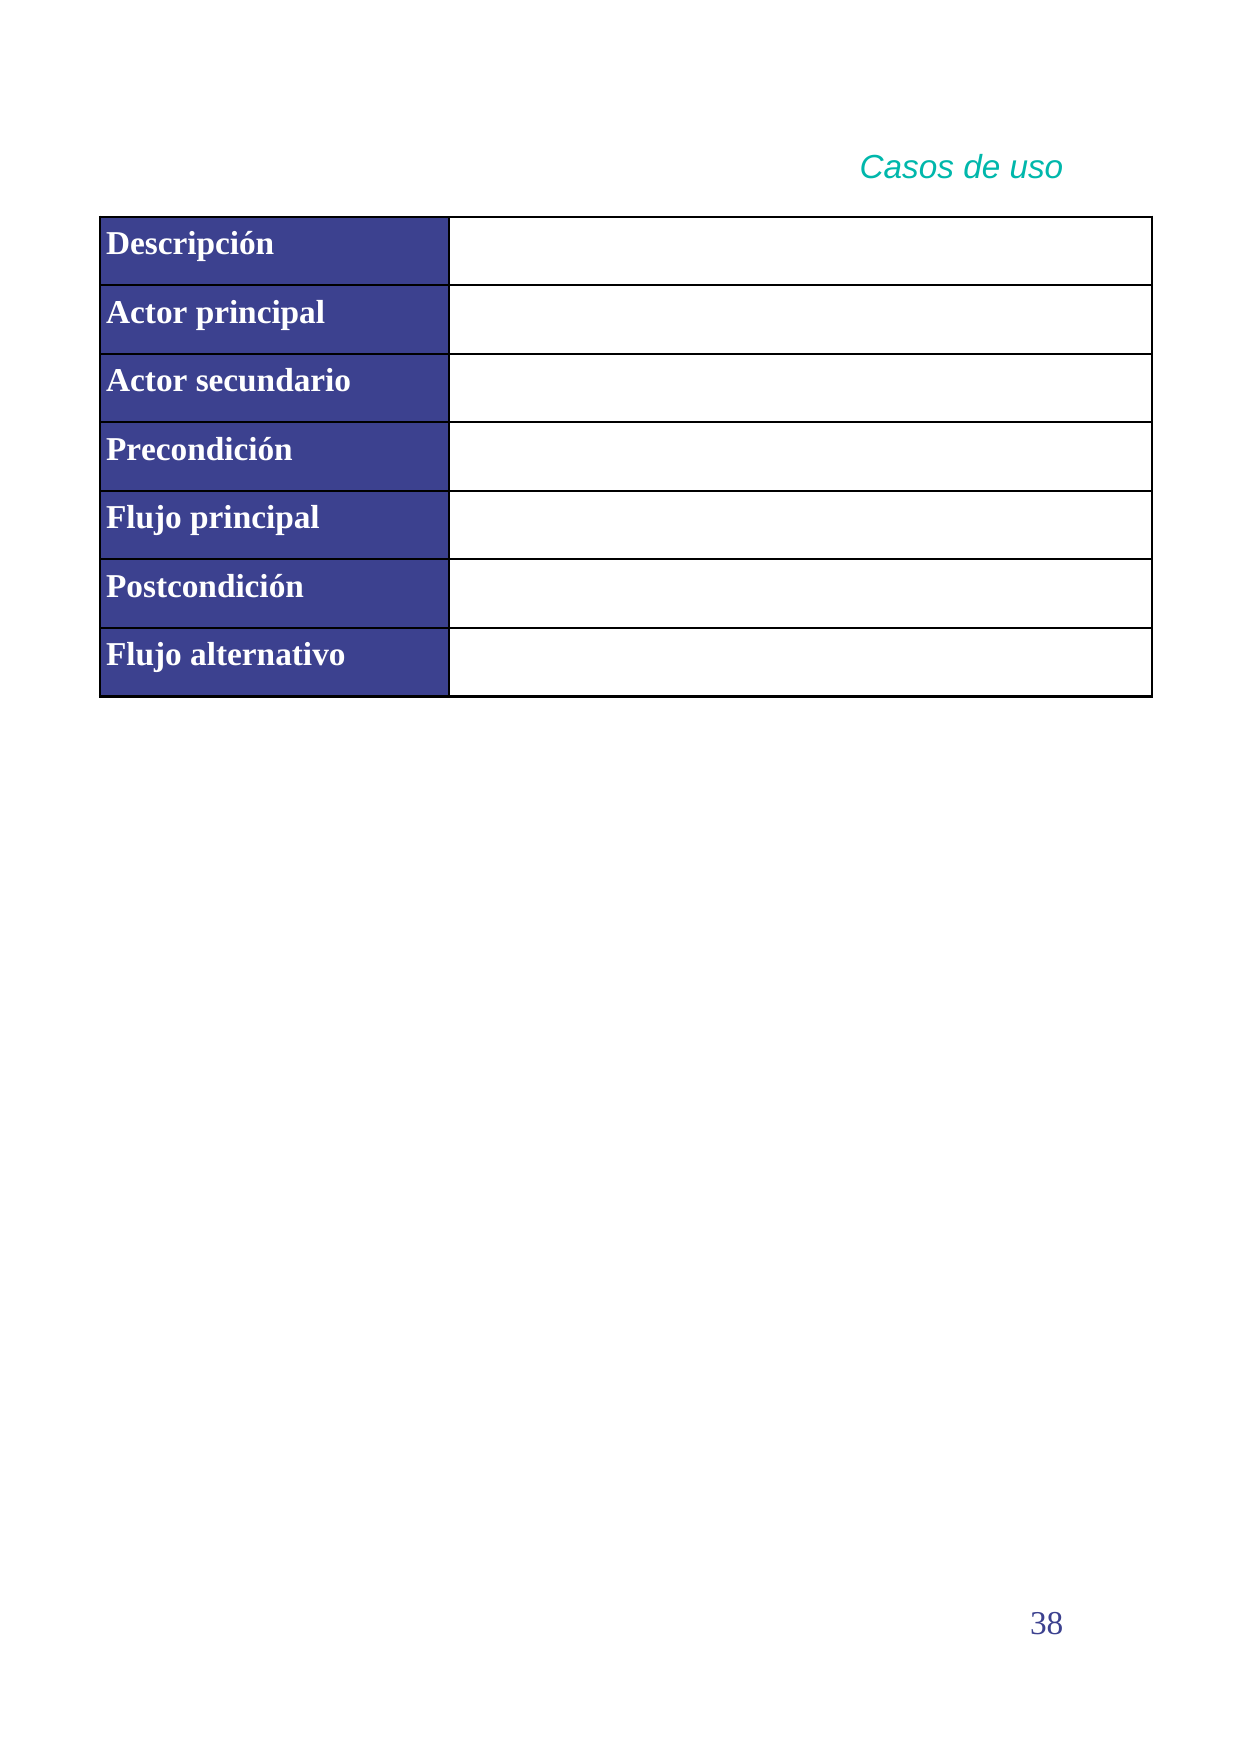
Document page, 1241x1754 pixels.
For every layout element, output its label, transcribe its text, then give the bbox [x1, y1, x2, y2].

table_cell [450, 218, 1151, 284]
table_cell Actor secundario [101, 355, 448, 421]
table_cell [450, 492, 1151, 558]
table_cell [450, 355, 1151, 421]
table_cell [450, 423, 1151, 490]
table_cell Descripción [101, 218, 448, 284]
table_cell Postcondición [101, 560, 448, 627]
table_cell Flujo alternativo [101, 629, 448, 695]
table_cell Flujo principal [101, 492, 448, 558]
table_cell Actor principal [101, 286, 448, 353]
table_cell Precondición [101, 423, 448, 490]
table_cell [450, 629, 1151, 695]
table_cell [450, 560, 1151, 627]
table_cell [450, 286, 1151, 353]
